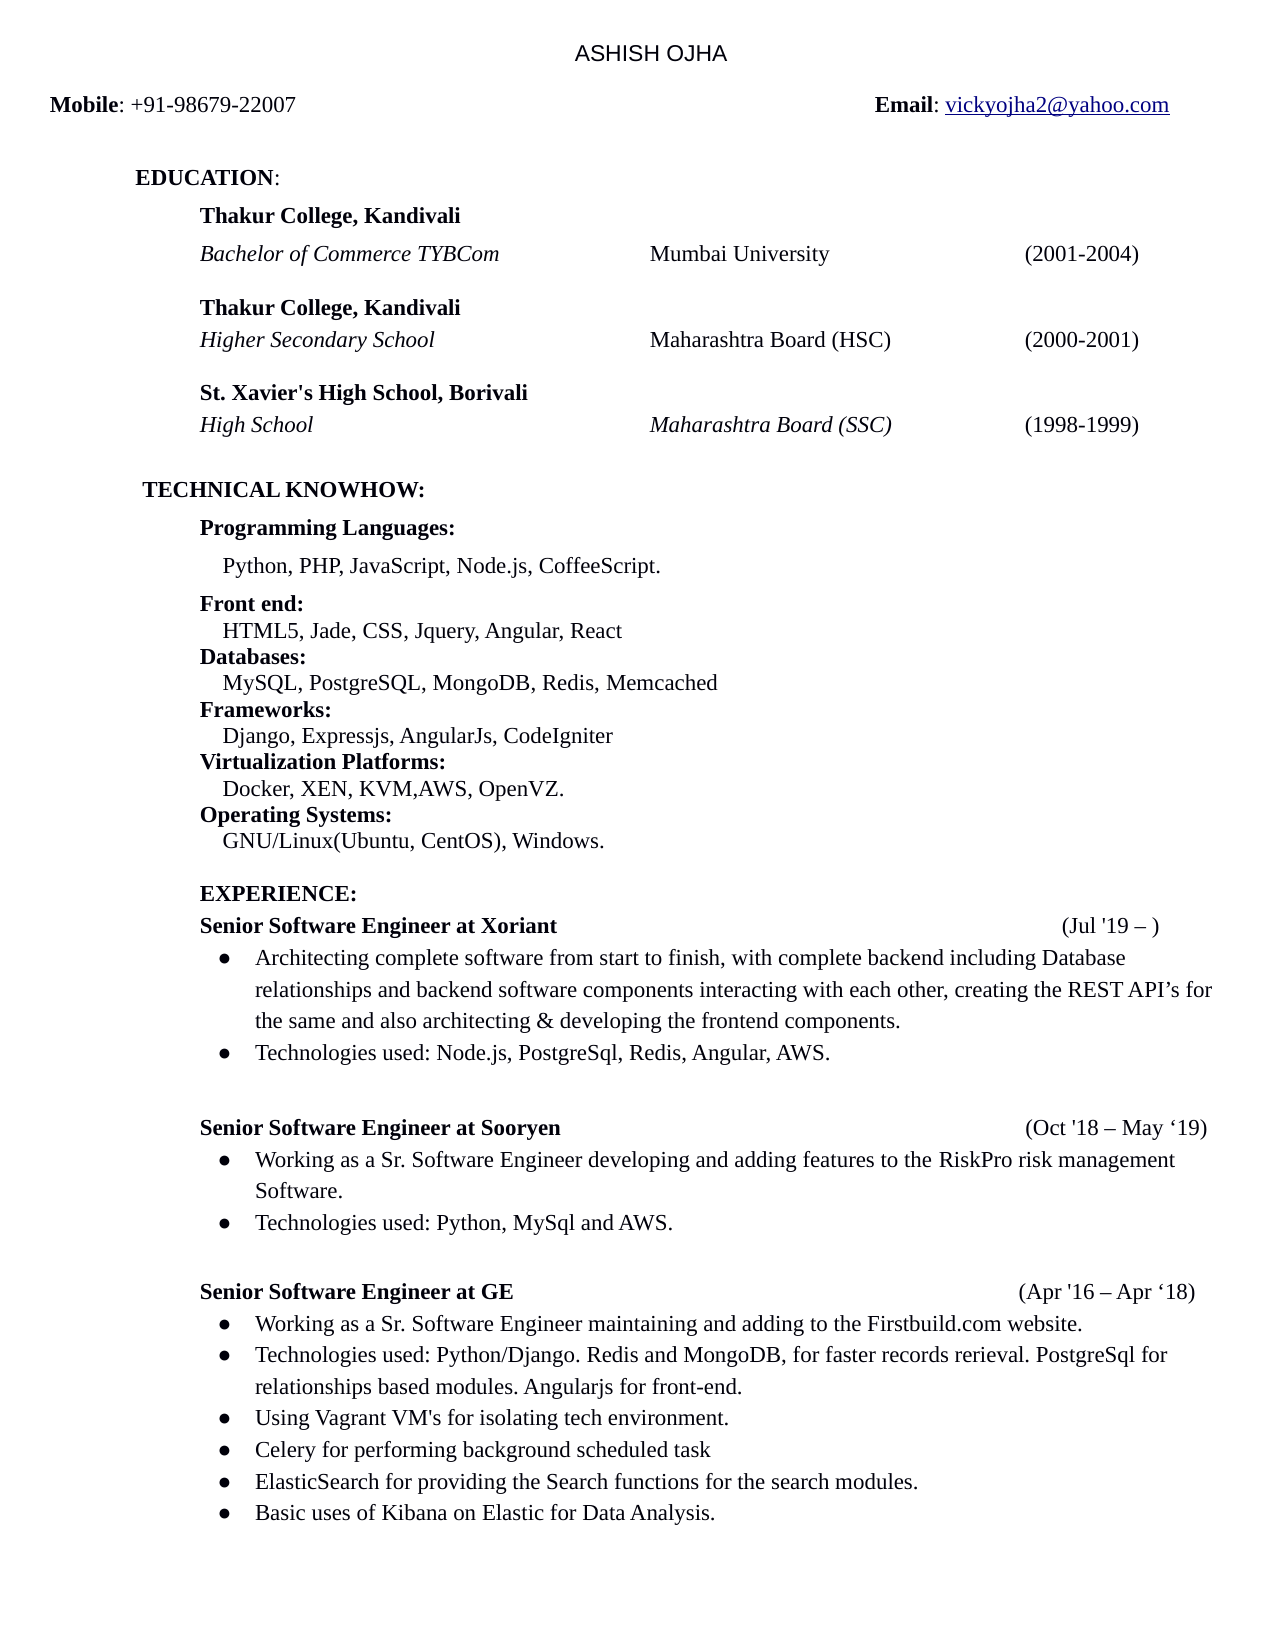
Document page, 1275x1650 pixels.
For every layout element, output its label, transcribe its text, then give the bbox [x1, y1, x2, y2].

text Senior Software Engineer at Sooryen (Oct '18 – May ‘19) [49, 1114, 1238, 1140]
list Technologies used: Python/Django. Redis and MongoDB, for faster records rerieval. PostgreSql for relationships based modules. Angularjs for front-end. [217, 1341, 1238, 1399]
text Python, PHP, JavaScript, Node.js, CoffeeScript. [39, 552, 1238, 578]
text Frameworks: [49, 696, 1238, 722]
text MySQL, PostgreSQL, MongoDB, Redis, Memcached [199, 669, 1238, 696]
text Thakur College, Kandivali [49, 202, 1238, 228]
list Architecting complete software from start to finish, with complete backend including Database relationships and backend software components interacting with each other, creating the REST API’s for the same and also architecting & developing the frontend components. [217, 944, 1238, 1034]
title ASHISH OJHA [49, 40, 1238, 66]
text Thakur College, Kandivali [49, 294, 1238, 321]
text TECHNICAL KNOWHOW: [39, 476, 1238, 502]
text EDUCATION: [49, 163, 1238, 190]
text EXPERIENCE: [49, 880, 1238, 907]
text Virtualization Platforms: [49, 748, 1238, 775]
text Operating Systems: GNU/Linux(Ubuntu, CentOS), Windows. [49, 801, 1238, 854]
title Mobile: +91-98679-22007 Email: vickyojha2@yahoo.com [49, 91, 1238, 151]
list Celery for performing background scheduled task [217, 1436, 1238, 1462]
list Technologies used: Python, MySql and AWS. [217, 1209, 1238, 1235]
list Using Vagrant VM's for isolating tech environment. [217, 1404, 1238, 1431]
text Front end: [49, 590, 1238, 617]
text HTML5, Jade, CSS, Jquery, Angular, React [49, 617, 1238, 643]
text Senior Software Engineer at Xoriant (Jul '19 – ) [49, 912, 1238, 939]
list Technologies used: Node.js, PostgreSql, Redis, Angular, AWS. [217, 1039, 1238, 1065]
list Working as a Sr. Software Engineer maintaining and adding to the Firstbuild.com website. [217, 1309, 1238, 1336]
text Databases: [199, 643, 1238, 669]
text Django, Expressjs, AngularJs, CodeIgniter [49, 722, 1238, 748]
text Bachelor of Commerce TYBCom Mumbai University (2001-2004) [49, 240, 1238, 294]
text Senior Software Engineer at GE (Apr '16 – Apr ‘18) [49, 1278, 1238, 1304]
list Basic uses of Kibana on Elastic for Data Analysis. [217, 1499, 1238, 1526]
text Docker, XEN, KVM,AWS, OpenVZ. [49, 775, 1238, 801]
text Programming Languages: [39, 514, 1238, 540]
list ElasticSearch for providing the Search functions for the search modules. [217, 1468, 1238, 1494]
text High School Maharashtra Board (SSC) (1998-1999) [49, 411, 1238, 438]
list Working as a Sr. Software Engineer developing and adding features to the RiskPro risk management Software. [217, 1146, 1238, 1203]
text Higher Secondary School Maharashtra Board (HSC) (2000-2001) St. Xavier's High School, Borivali [49, 326, 1238, 406]
